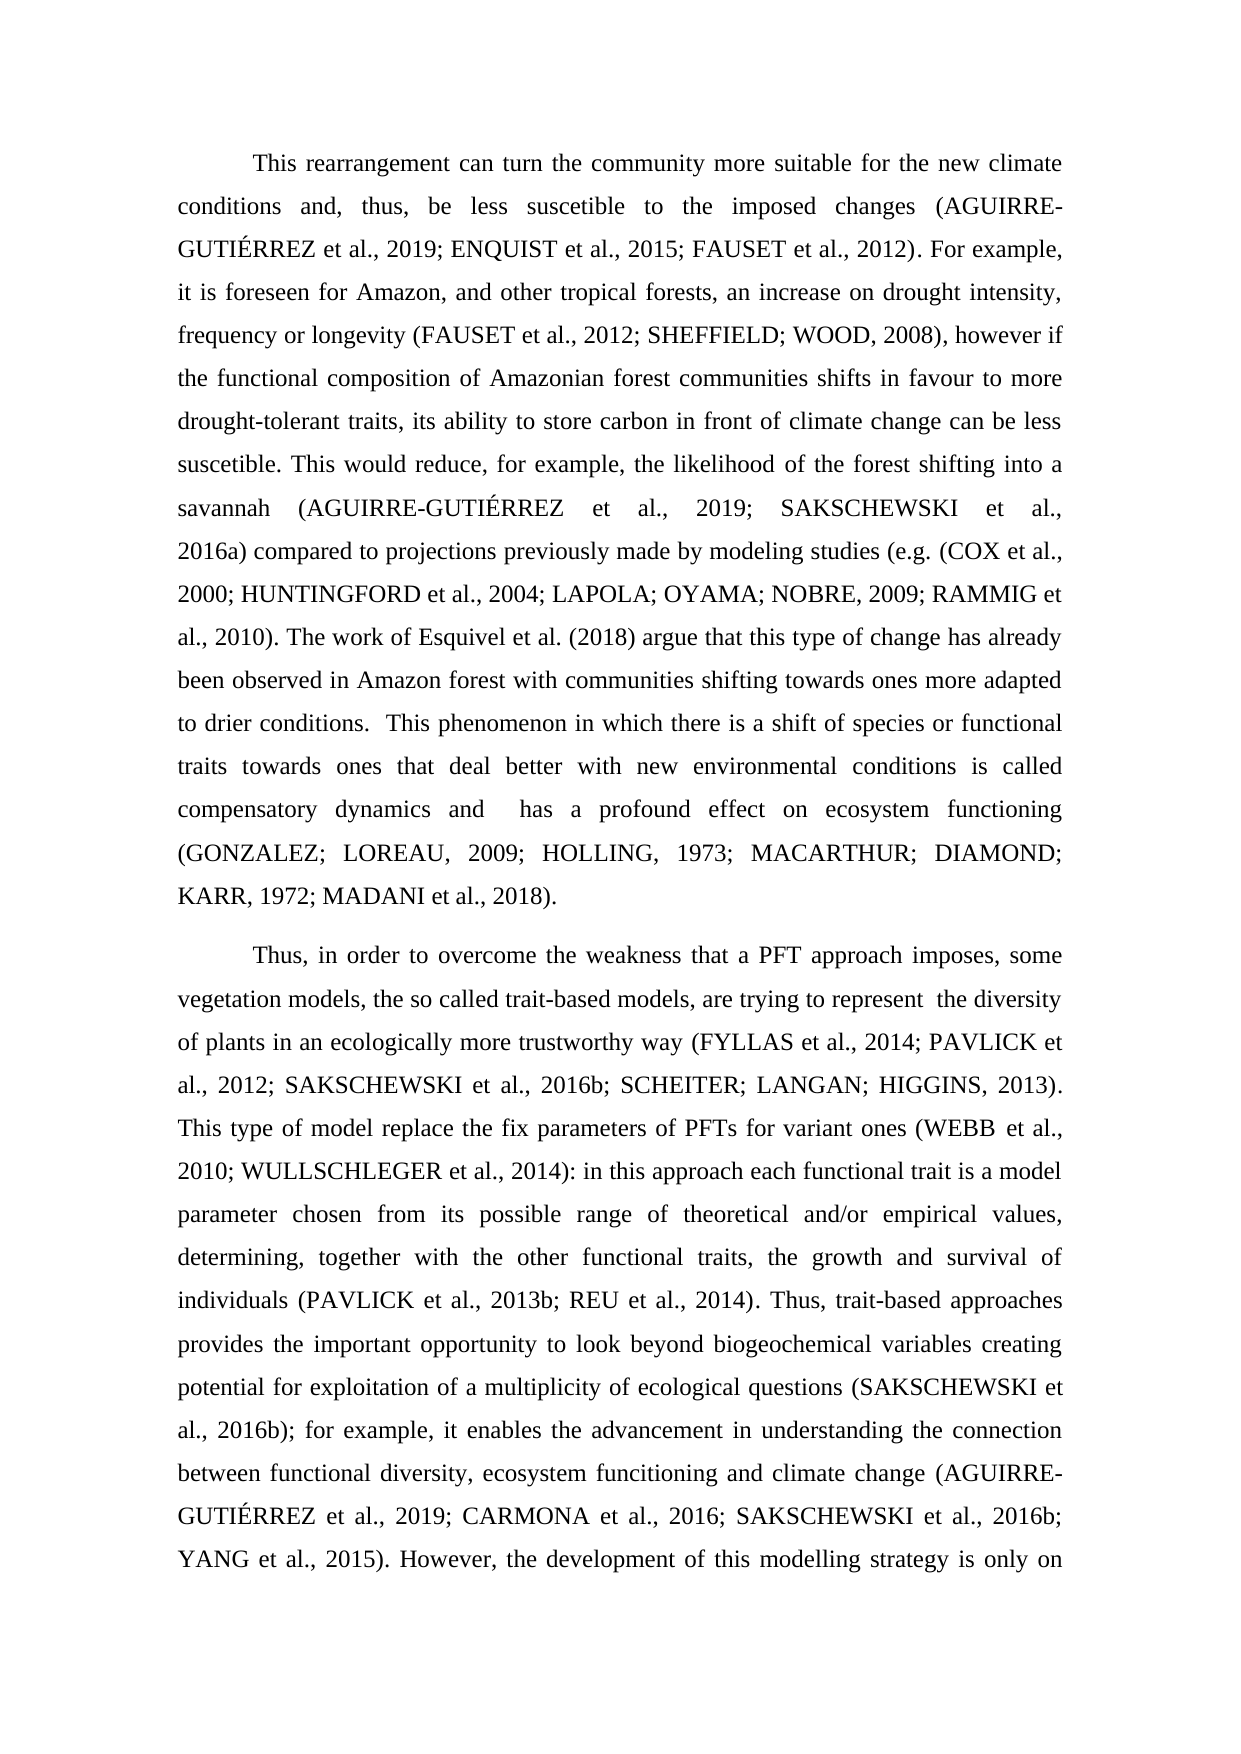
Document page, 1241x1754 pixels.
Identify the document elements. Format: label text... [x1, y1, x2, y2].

text Thus, in order to overcome the weakness that a PFT approach imposes, some vegetation models, the so called trait-based models, are trying to represent the diversity of plants in an ecologically more trustworthy way (FYLLAS et al., 2014; PAVLICK et al., 2012; SAKSCHEWSKI et al., 2016b; SCHEITER; LANGAN; HIGGINS, 2013)⁠⁠. This type of model replace the fix parameters of PFTs for variant ones (WEBB et al., 2010; WULLSCHLEGER et al., 2014): in this approach each functional trait is a model parameter chosen from its possible range of theoretical and/or empirical values, determining, together with the other functional traits, the growth and survival of individuals (PAVLICK et al., 2013b; REU et al., 2014)⁠. Thus, trait-based approaches provides the important opportunity to look beyond biogeochemical variables creating potential for exploitation of a multiplicity of ecological questions (SAKSCHEWSKI et al., 2016b)⁠; for example, it enables the advancement in understanding the connection between functional diversity, ecosystem funcitioning and climate change (AGUIRRE-GUTIÉRREZ et al., 2019; CARMONA et al., 2016; SAKSCHEWSKI et al., 2016b; YANG et al., 2015). However, the development of this modelling strategy is only on [177, 941, 1063, 1573]
text This rearrangement can turn the community more suitable for the new climate conditions and, thus, be less suscetible to the imposed changes (AGUIRRE-GUTIÉRREZ et al., 2019; ENQUIST et al., 2015; FAUSET et al., 2012)⁠. For example, it is foreseen for Amazon, and other tropical forests, an increase on drought intensity, frequency or longevity (FAUSET et al., 2012; SHEFFIELD; WOOD, 2008)⁠, however if the functional composition of Amazonian forest communities shifts in favour to more drought-tolerant traits, its ability to store carbon in front of climate change can be less suscetible. This would reduce, for example, the likelihood of the forest shifting into a savannah (AGUIRRE-GUTIÉRREZ et al., 2019; SAKSCHEWSKI et al., 2016a)⁠ compared to projections previously made by modeling studies (e.g. (COX et al., 2000; HUNTINGFORD et al., 2004; LAPOLA; OYAMA; NOBRE, 2009; RAMMIG et al., 2010)⁠. The work of Esquivel et al. (2018) argue that this type of change has already been observed in Amazon forest with communities shifting towards ones more adapted to drier conditions. This phenomenon in which there is a shift of species or functional traits towards ones that deal better with new environmental conditions is called compensatory dynamics and has a profound effect on ecosystem functioning (GONZALEZ; LOREAU, 2009; HOLLING, 1973; MACARTHUR; DIAMOND; KARR, 1972; MADANI et al., 2018)⁠. [177, 148, 1063, 909]
